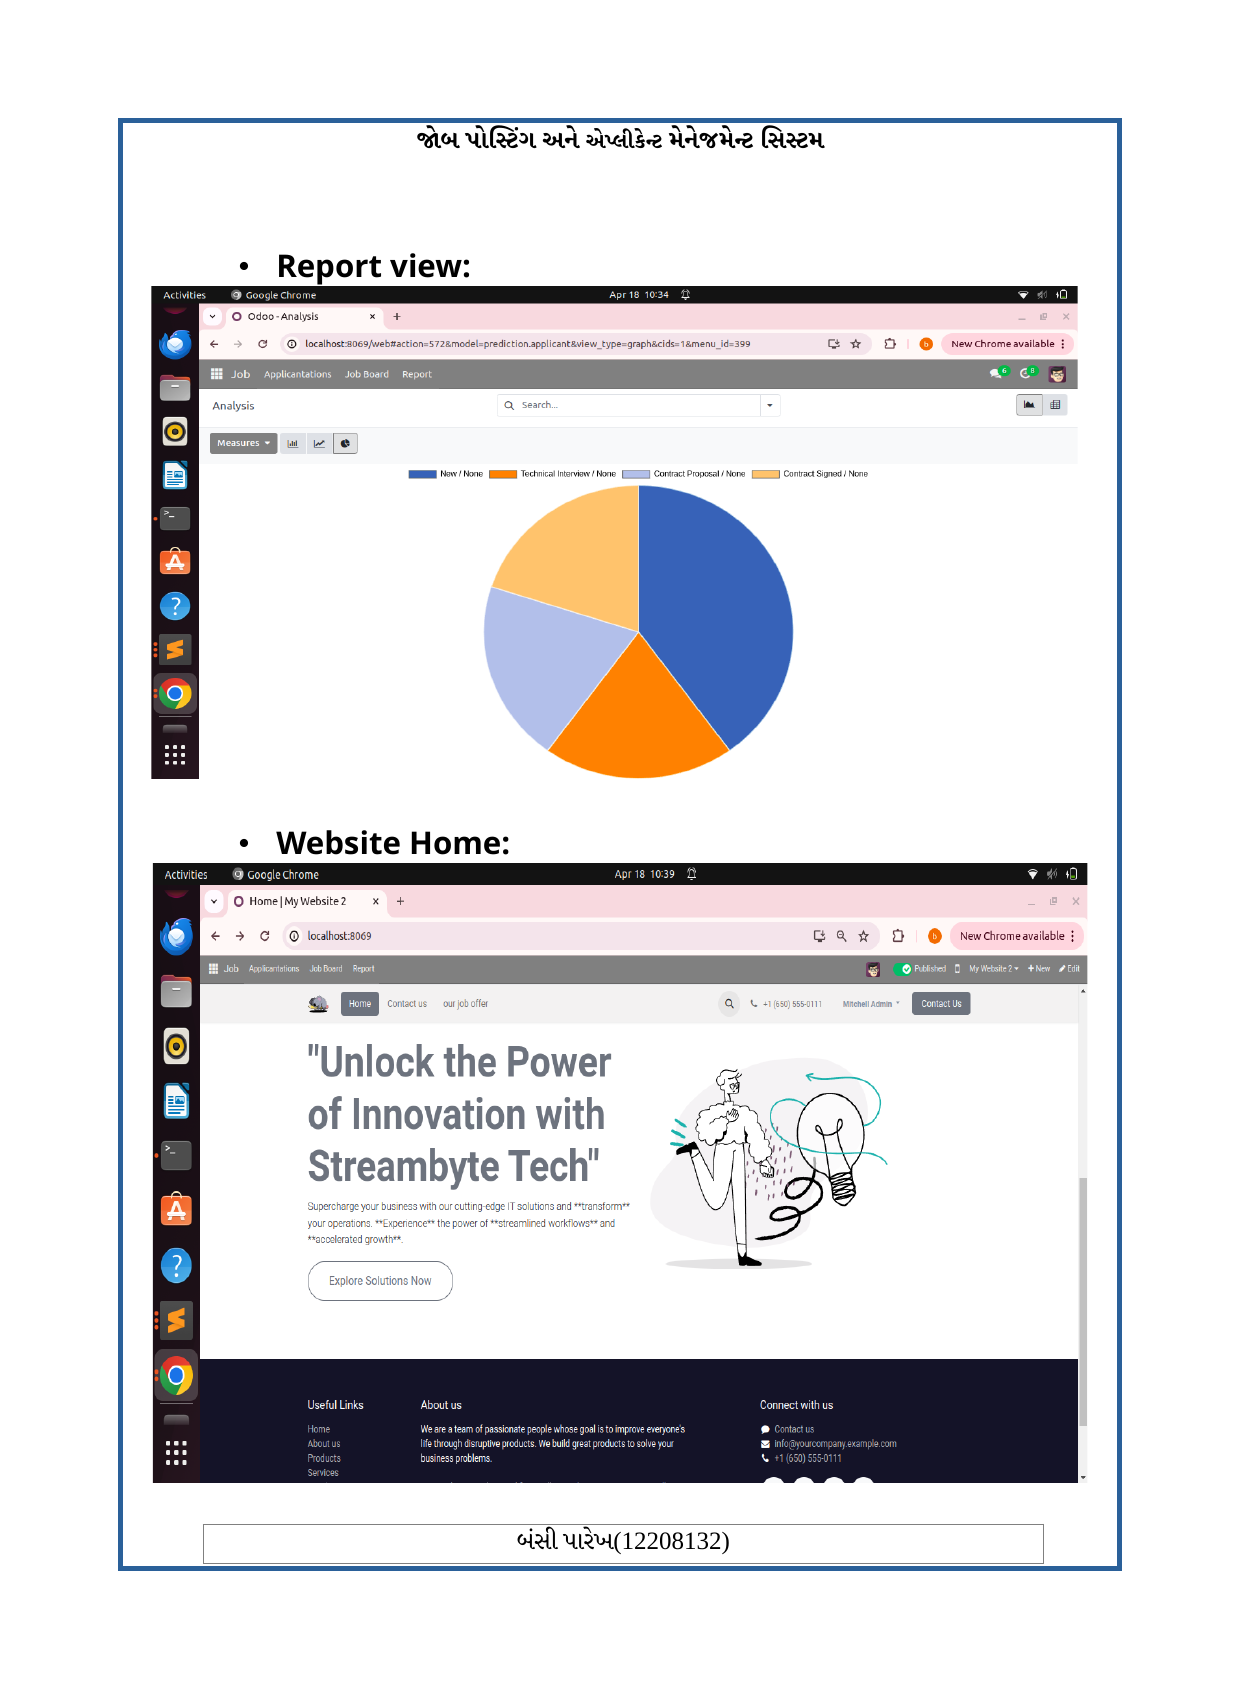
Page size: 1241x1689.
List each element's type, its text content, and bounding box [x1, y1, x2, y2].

list Report view: [238, 244, 1114, 286]
picture [151, 286, 1078, 779]
list Website Home: [238, 821, 1114, 864]
picture [152, 863, 1088, 1483]
